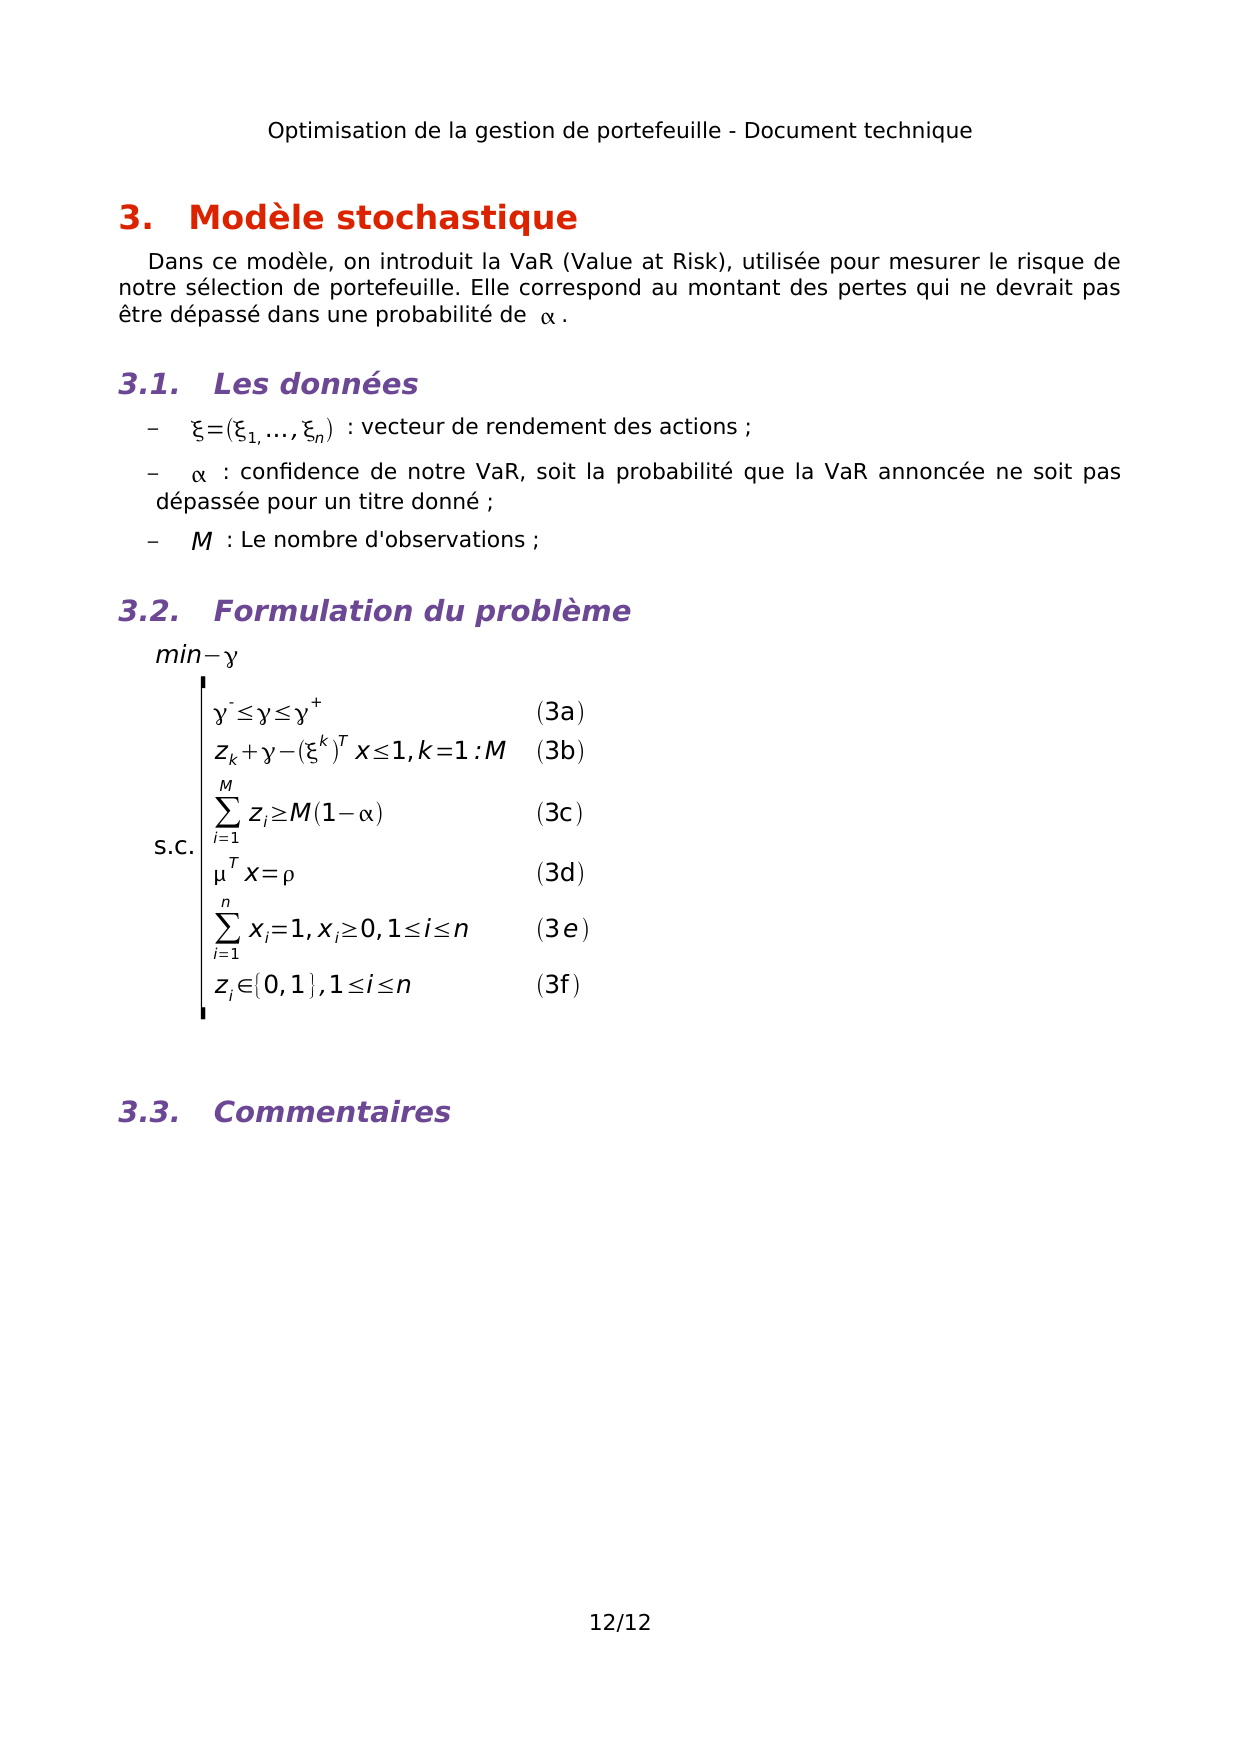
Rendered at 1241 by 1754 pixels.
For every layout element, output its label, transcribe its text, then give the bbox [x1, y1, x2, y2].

list : Le nombre d'observations ; [118, 527, 1122, 556]
list : confidence de notre VaR, soit la probabilité que la VaR annoncée ne soit pas dépassée pour un titre donné ; [118, 459, 1122, 514]
subtitle Commentaires [118, 1096, 1122, 1130]
text Dans ce modèle, on introduit la VaR (Value at Risk), utilisée pour mesurer le risque de notre sélection de portefeuille. Elle correspond au montant des pertes qui ne devrait pas être dépassé dans une probabilité de . [118, 249, 1122, 329]
list : vecteur de rendement des actions ; [118, 413, 1122, 447]
subtitle Les données [118, 367, 1122, 401]
subtitle Formulation du problème [118, 594, 1122, 628]
subtitle Modèle stochastique [118, 198, 1122, 237]
